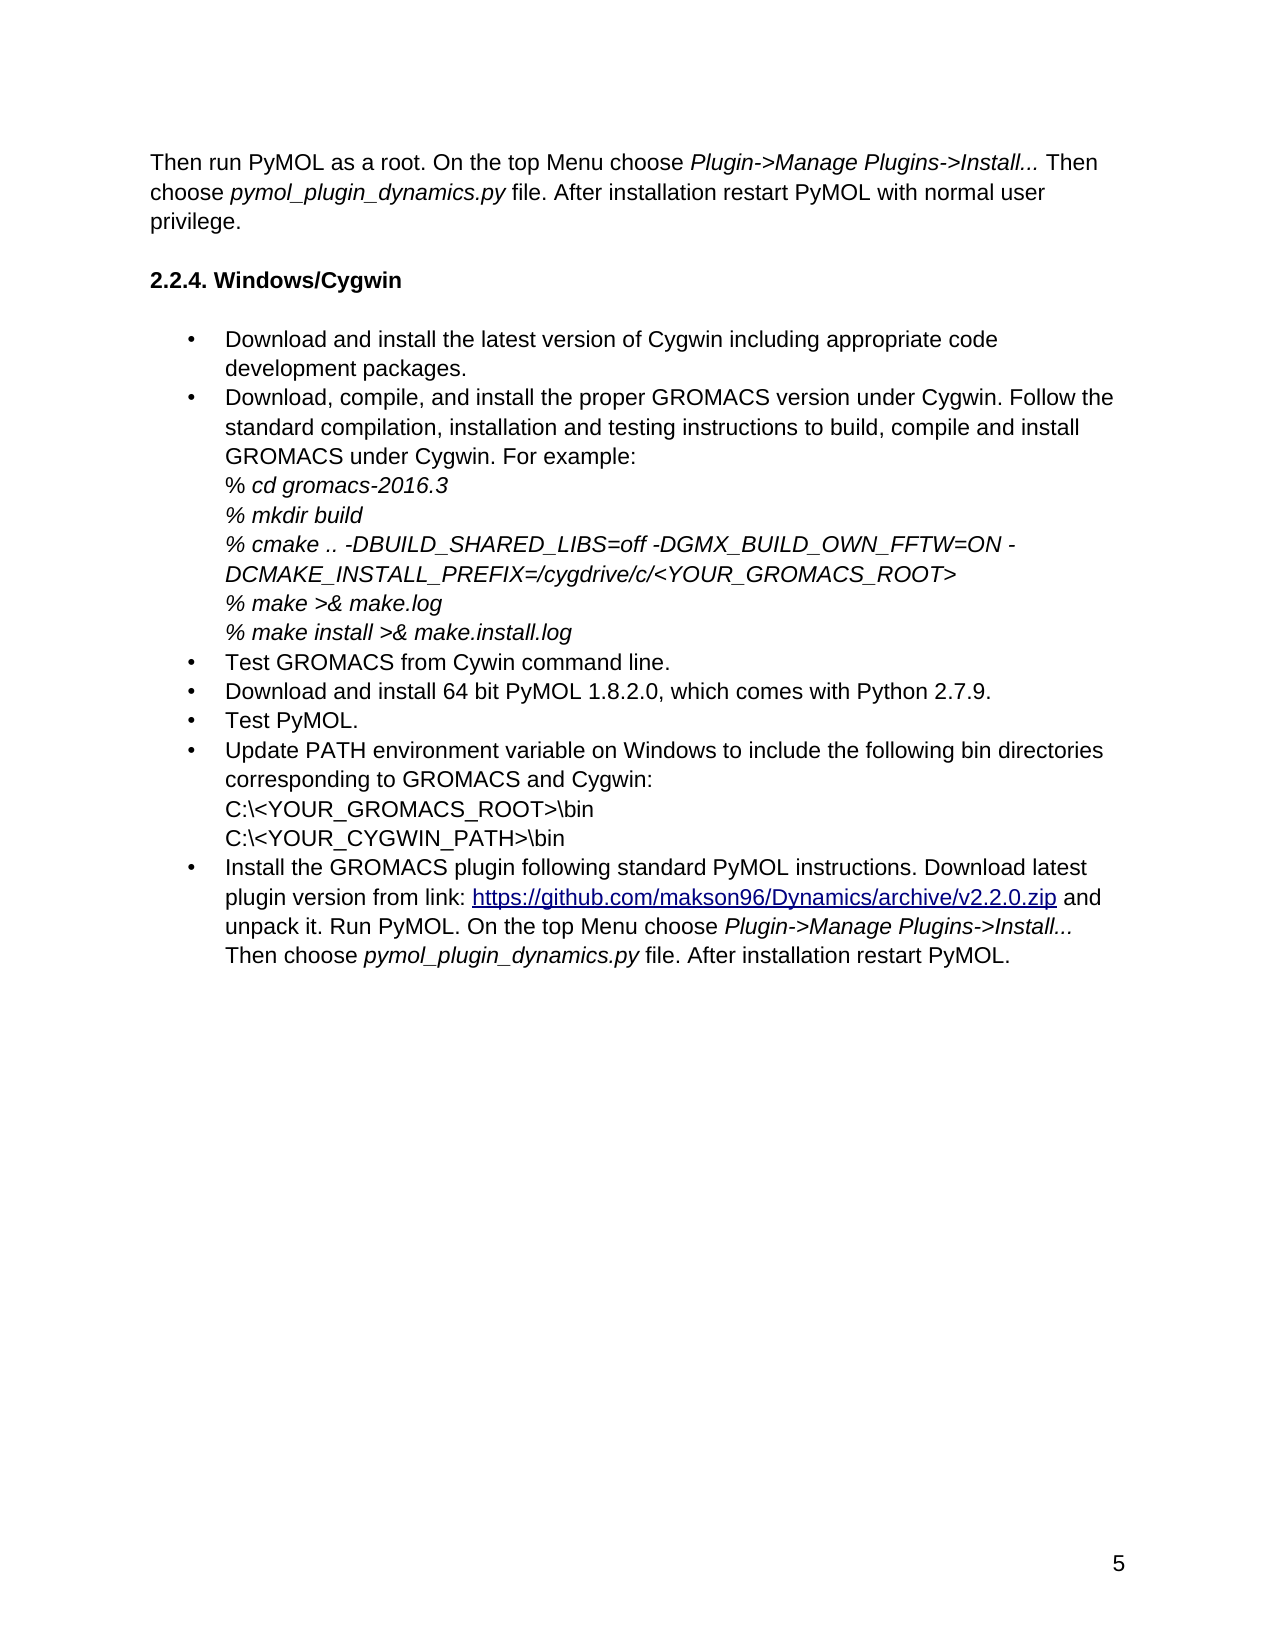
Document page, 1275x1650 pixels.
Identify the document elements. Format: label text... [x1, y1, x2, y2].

list Update PATH environment variable on Windows to include the following bin directories corresponding to GROMACS and Cygwin: [187, 737, 1125, 792]
list % cmake .. -DBUILD_SHARED_LIBS=off -DGMX_BUILD_OWN_FFTW=ON -DCMAKE_INSTALL_PREFIX=/cygdrive/c/<YOUR_GROMACS_ROOT> [187, 532, 1125, 587]
list Test PyMOL. [187, 708, 1125, 734]
list Download and install the latest version of Cygwin including appropriate code development packages. [187, 326, 1125, 381]
text Then run PyMOL as a root. On the top Menu choose Plugin->Manage Plugins->Install... Then choose pymol_plugin_dynamics.py file. After installation restart PyMOL with normal user privilege. [150, 150, 1125, 234]
list C:\<YOUR_CYGWIN_PATH>\bin [187, 826, 1125, 851]
list Install the GROMACS plugin following standard PyMOL instructions. Download latest plugin version from link: https://github.com/makson96/Dynamics/archive/v2.2.0.zip and unpack it. Run PyMOL. On the top Menu choose Plugin->Manage Plugins->Install... Then choose pymol_plugin_dynamics.py file. After installation restart PyMOL. [187, 855, 1125, 969]
list % cd gromacs-2016.3 [187, 473, 1125, 499]
list Download, compile, and install the proper GROMACS version under Cygwin. Follow the standard compilation, installation and testing instructions to build, compile and install GROMACS under Cygwin. For example: [187, 385, 1125, 469]
list % mkdir build [187, 502, 1125, 528]
text 2.2.4. Windows/Cygwin [150, 267, 1125, 293]
list % make install >& make.install.log [187, 620, 1125, 646]
list % make >& make.log [187, 591, 1125, 616]
list C:\<YOUR_GROMACS_ROOT>\bin [187, 796, 1125, 822]
list Test GROMACS from Cywin command line. [187, 649, 1125, 675]
list Download and install 64 bit PyMOL 1.8.2.0, which comes with Python 2.7.9. [187, 679, 1125, 704]
